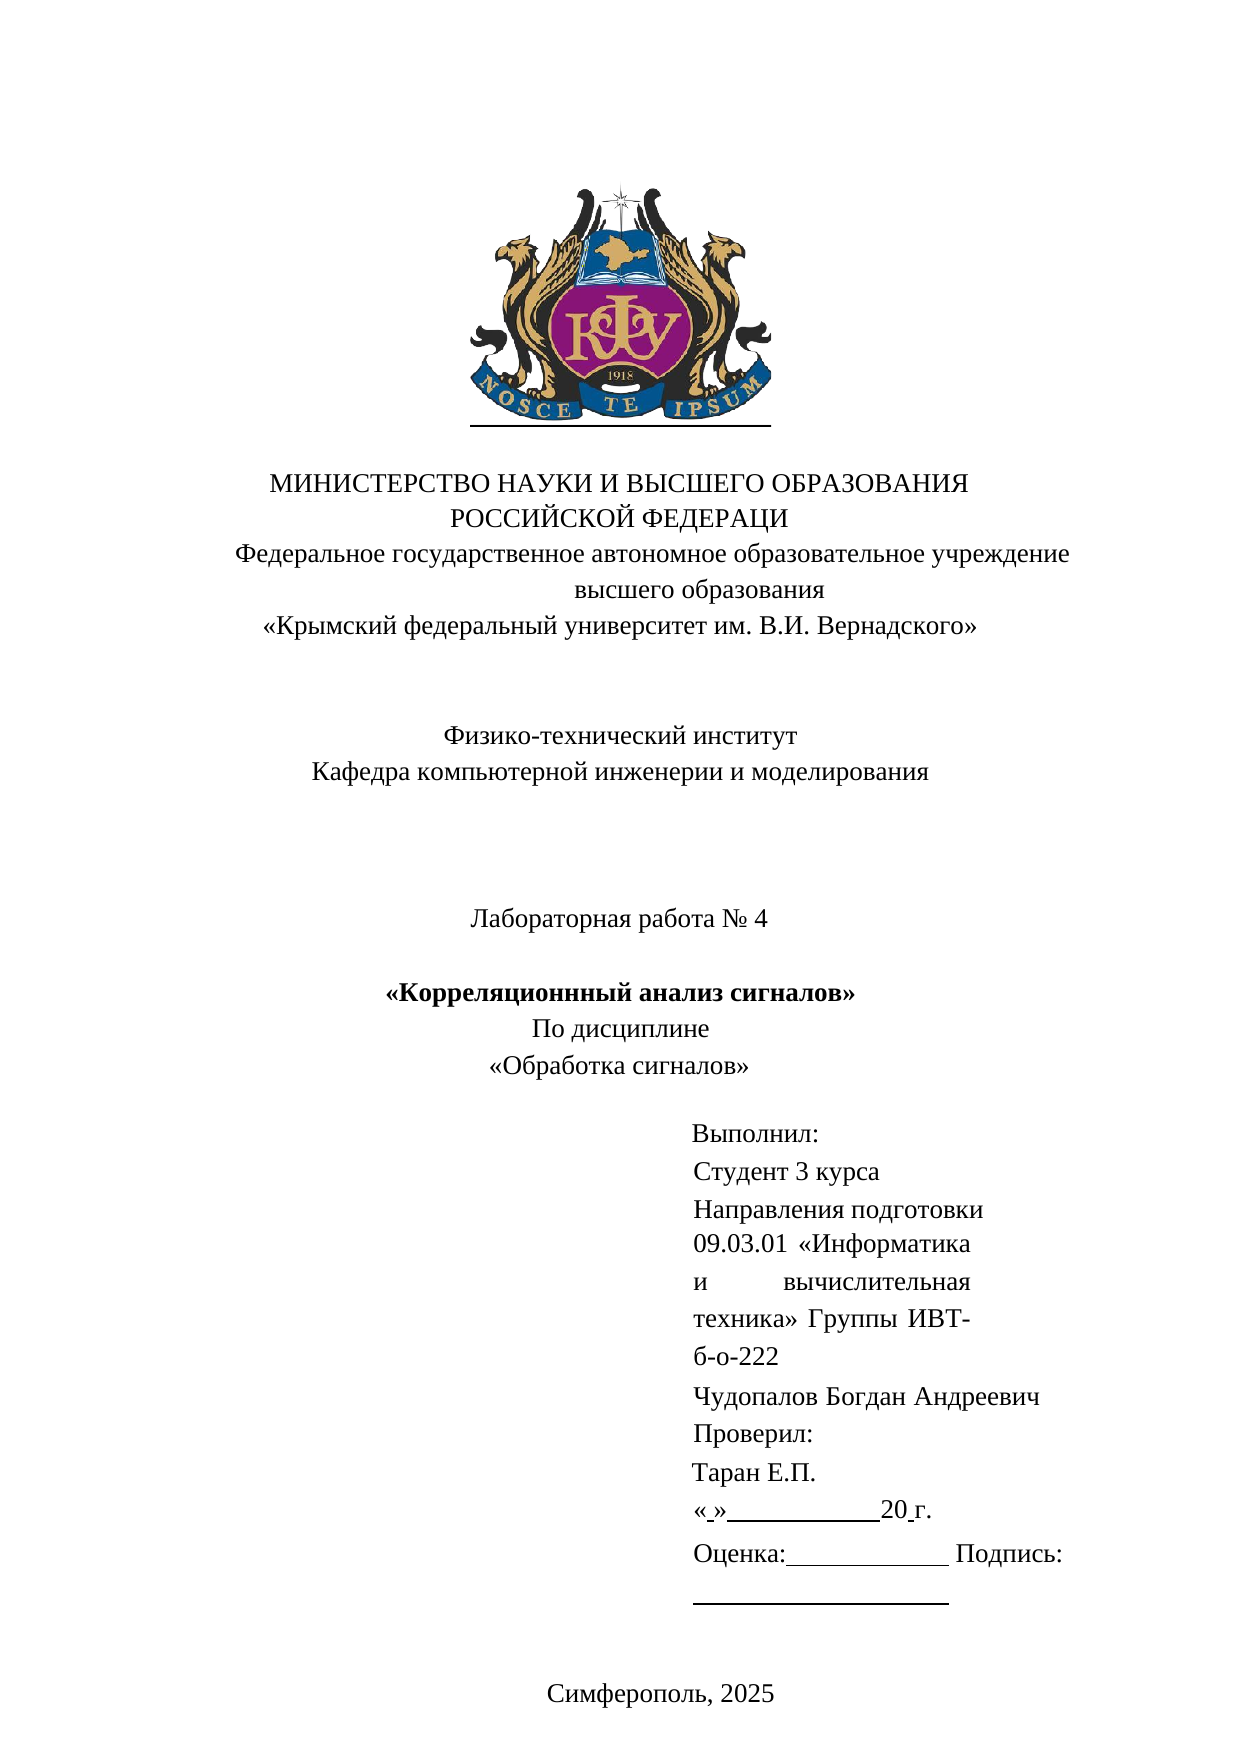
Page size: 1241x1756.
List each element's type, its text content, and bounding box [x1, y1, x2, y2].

text Чудопалов Богдан Андреевич Проверил: [693, 1380, 1040, 1449]
picture [470, 181, 772, 427]
text Таран Е.П. [691, 1456, 1137, 1487]
text Студент 3 курса [693, 1155, 1137, 1186]
text Оценка: Подпись: [693, 1537, 948, 1603]
text Федеральное государственное автономное образовательное учреждение высшего образования [235, 538, 1137, 604]
text Физико-технический институт [185, 719, 1056, 750]
text «Крымский федеральный университет им. В.И. Вернадского» [185, 609, 1055, 640]
text «Корреляционнный анализ сигналов» [185, 976, 1056, 1007]
text «Обработка сигналов» [185, 1049, 1053, 1081]
text По дисциплине [185, 1012, 1057, 1044]
text Лабораторная работа № 4 [185, 902, 1054, 933]
text Направления подготовки [693, 1193, 1137, 1224]
text Выполнил: [691, 1117, 1137, 1148]
text Кафедра компьютерной инженерии и моделирования [185, 755, 1056, 786]
text ­Симферополь, 2025 [245, 1677, 1076, 1709]
text МИНИСТЕРСТВО НАУКИ И ВЫСШЕГО ОБРАЗОВАНИЯ РОССИЙСКОЙ ФЕДЕРАЦИ [213, 467, 1026, 534]
text « » 20 г. [693, 1493, 948, 1524]
text 09.03.01 «Информатика и вычислительная техника» Группы ИВТ-б-о-222 [693, 1227, 971, 1371]
